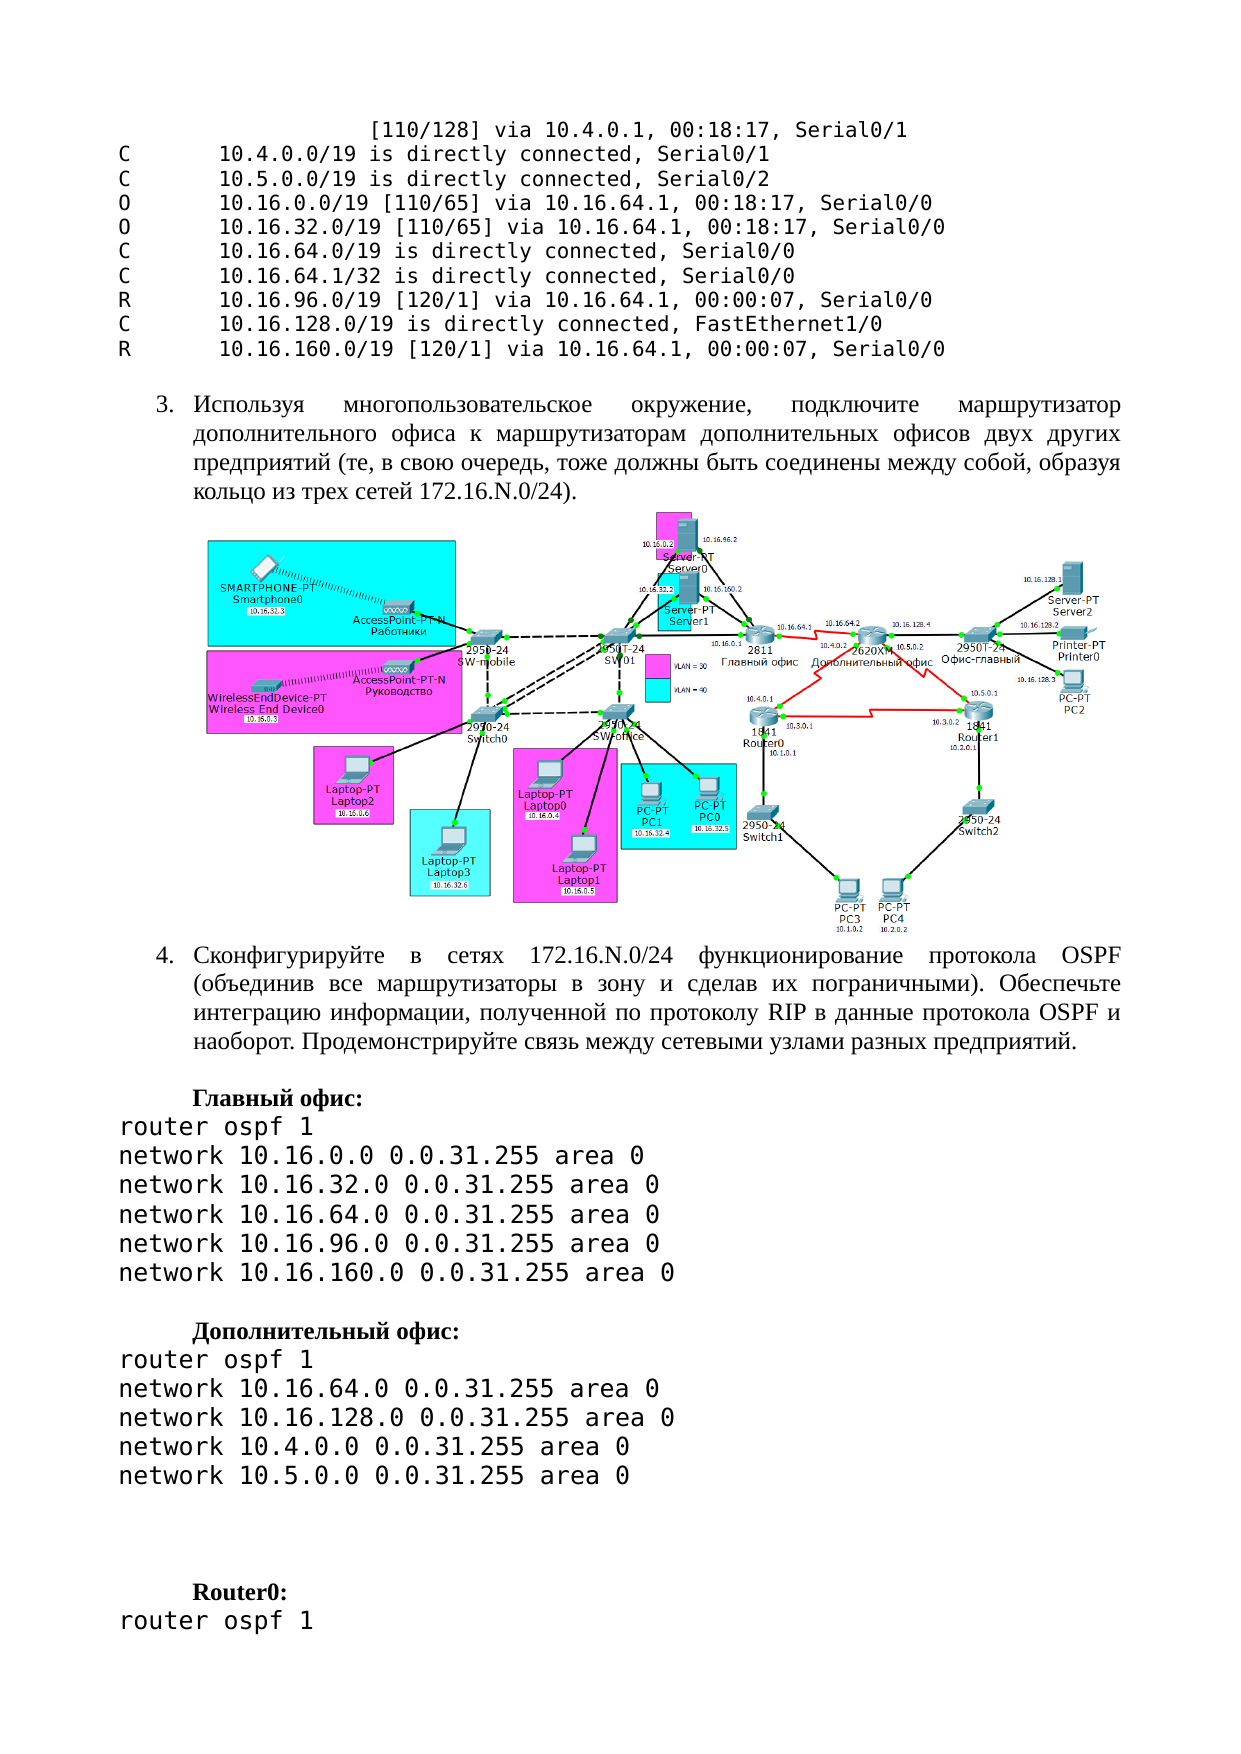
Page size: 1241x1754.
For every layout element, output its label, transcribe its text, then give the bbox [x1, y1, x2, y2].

text network 10.4.0.0 0.0.31.255 area 0 [118, 1432, 1122, 1461]
list Используя многопользовательское окружение, подключите маршрутизатор дополнительного офиса к маршрутизаторам дополнительных офисов двух других предприятий (те, в свою очередь, тоже должны быть соединены между собой, образуя кольцо из трех сетей 172.16.N.0/24). [156, 389, 1122, 504]
text C 10.5.0.0/19 is directly connected, Serial0/2 [118, 167, 1122, 191]
text Главный офис: [118, 1083, 1122, 1112]
text network 10.16.32.0 0.0.31.255 area 0 [118, 1171, 1122, 1200]
text Дополнительный офис: [118, 1316, 1122, 1345]
text O 10.16.0.0/19 [110/65] via 10.16.64.1, 00:18:17, Serial0/0 [118, 191, 1122, 215]
text network 10.16.96.0 0.0.31.255 area 0 [118, 1229, 1122, 1258]
text R 10.16.96.0/19 [120/1] via 10.16.64.1, 00:00:07, Serial0/0 [118, 288, 1122, 312]
text [110/128] via 10.4.0.1, 00:18:17, Serial0/1 [118, 118, 1122, 142]
text network 10.16.0.0 0.0.31.255 area 0 [118, 1141, 1122, 1171]
text R 10.16.160.0/19 [120/1] via 10.16.64.1, 00:00:07, Serial0/0 [118, 337, 1122, 361]
text network 10.16.64.0 0.0.31.255 area 0 [118, 1374, 1122, 1403]
text router ospf 1 [118, 1112, 1122, 1141]
text router ospf 1 [118, 1606, 1122, 1635]
text C 10.16.128.0/19 is directly connected, FastEthernet1/0 [118, 312, 1122, 337]
text network 10.5.0.0 0.0.31.255 area 0 [118, 1461, 1122, 1491]
list Сконфигурируйте в сетях 172.16.N.0/24 функционирование протокола OSPF (объединив все маршрутизаторы в зону и сделав их пограничными). Обеспечьте интеграцию информации, полученной по протоколу RIP в данные протокола OSPF и наоборот. Продемонстрируйте связь между сетевыми узлами разных предприятий. [156, 940, 1122, 1055]
text network 10.16.160.0 0.0.31.255 area 0 [118, 1258, 1122, 1287]
text network 10.16.64.0 0.0.31.255 area 0 [118, 1200, 1122, 1229]
text C 10.16.64.1/32 is directly connected, Serial0/0 [118, 264, 1122, 288]
text router ospf 1 [118, 1345, 1122, 1374]
text network 10.16.128.0 0.0.31.255 area 0 [118, 1403, 1122, 1432]
text Router0: [118, 1577, 1122, 1606]
text C 10.4.0.0/19 is directly connected, Serial0/1 [118, 142, 1122, 167]
text O 10.16.32.0/19 [110/65] via 10.16.64.1, 00:18:17, Serial0/0 [118, 215, 1122, 239]
text C 10.16.64.0/19 is directly connected, Serial0/0 [118, 239, 1122, 264]
